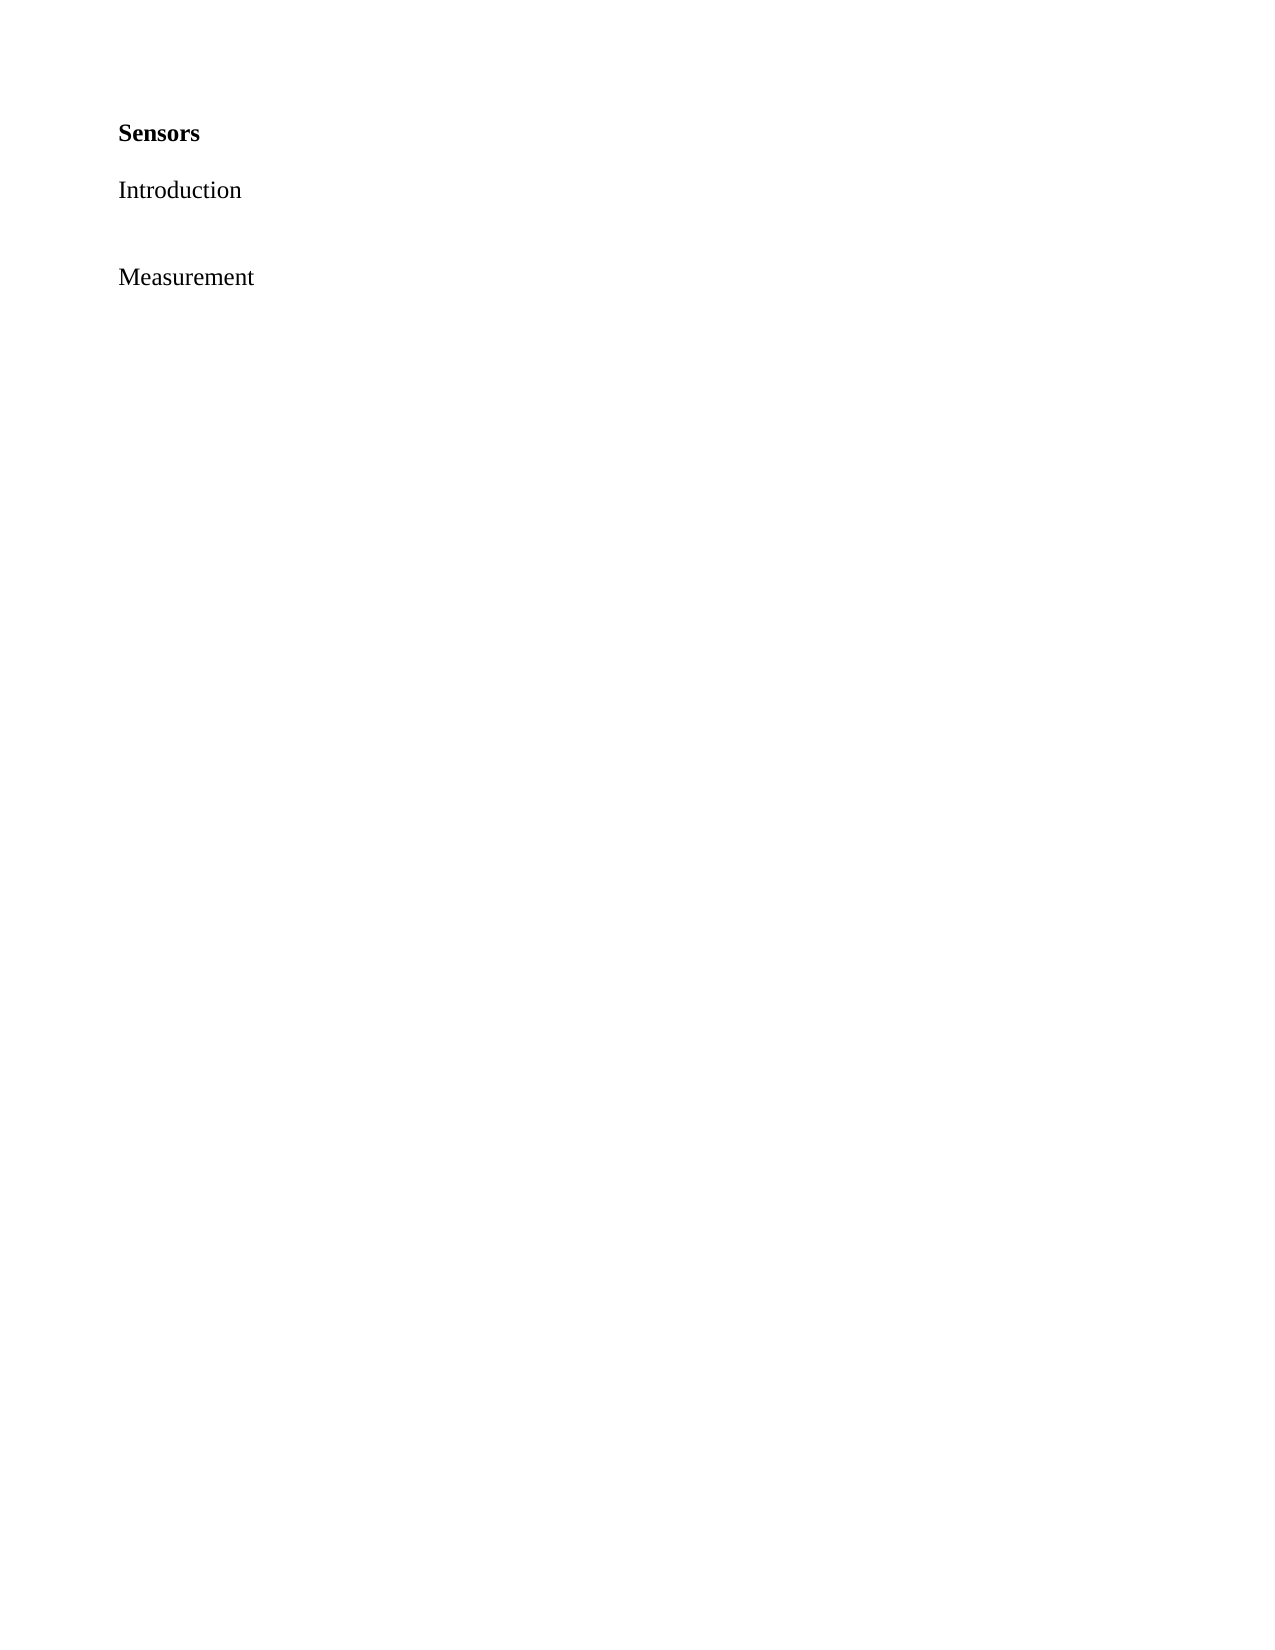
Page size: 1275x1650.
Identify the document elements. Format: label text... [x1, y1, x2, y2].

text Sensors [118, 118, 1157, 147]
text Introduction [118, 176, 1157, 204]
text Measurement [118, 262, 1157, 291]
